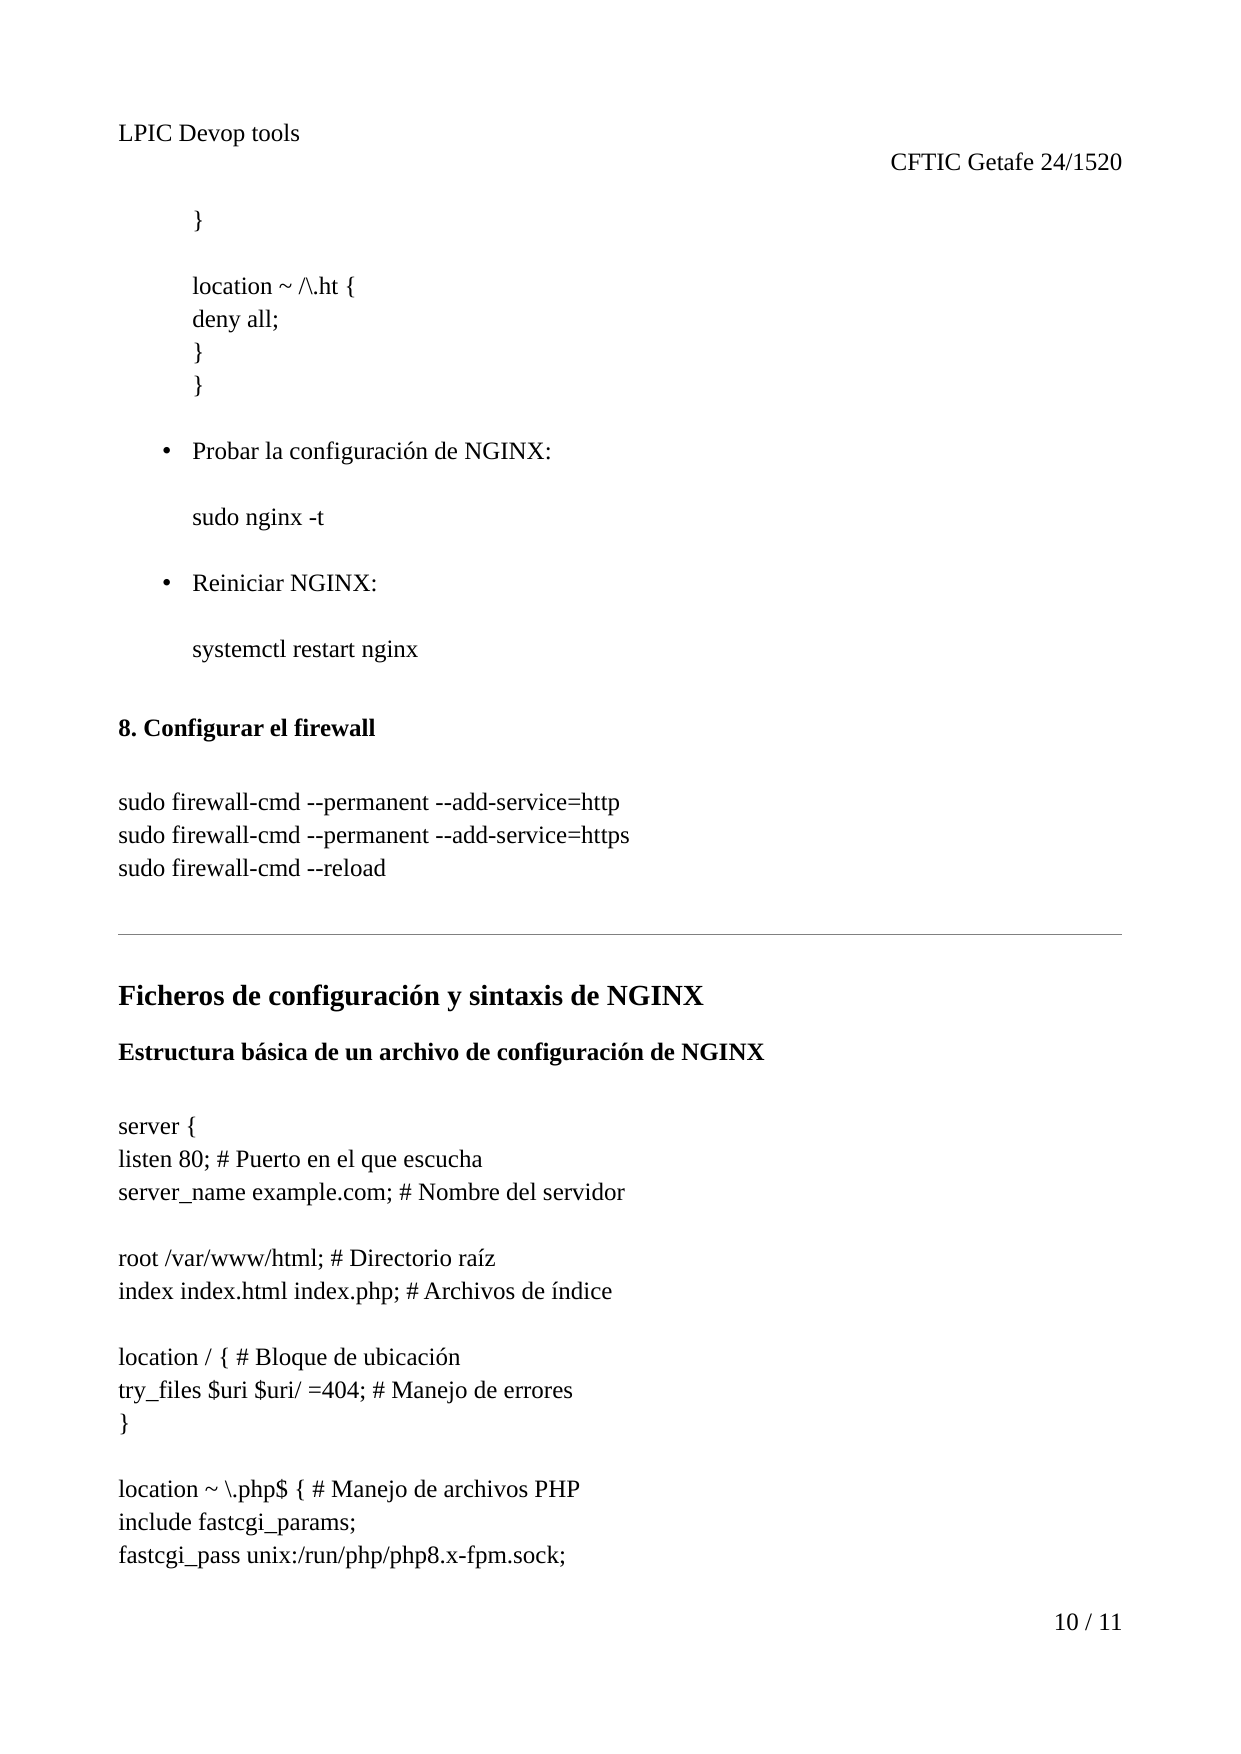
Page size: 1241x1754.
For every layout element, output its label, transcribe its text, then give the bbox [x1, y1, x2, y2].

text fastcgi_pass unix:/run/php/php8.x-fpm.sock; [118, 1540, 1122, 1569]
list Reiniciar NGINX: [162, 568, 1122, 597]
text location / { # Bloque de ubicación [118, 1342, 1122, 1371]
text location ~ \.php$ { # Manejo de archivos PHP [118, 1474, 1122, 1503]
text } [118, 1408, 1122, 1437]
text server_name example.com; # Nombre del servidor [118, 1177, 1122, 1206]
list Probar la configuración de NGINX: [162, 436, 1122, 465]
list } [162, 337, 1122, 366]
list systemctl restart nginx [162, 634, 1122, 663]
list } [162, 370, 1122, 399]
text sudo firewall-cmd --reload [118, 853, 1122, 882]
text listen 80; # Puerto en el que escucha [118, 1144, 1122, 1173]
list deny all; [162, 304, 1122, 333]
subtitle Ficheros de configuración y sintaxis de NGINX [118, 978, 1122, 1012]
text sudo firewall-cmd --permanent --add-service=https [118, 820, 1122, 849]
text root /var/www/html; # Directorio raíz [118, 1243, 1122, 1272]
text index index.html index.php; # Archivos de índice [118, 1276, 1122, 1305]
list } [162, 205, 1122, 234]
text server { [118, 1111, 1122, 1140]
list sudo nginx -t [162, 502, 1122, 531]
text sudo firewall-cmd --permanent --add-service=http [118, 787, 1122, 816]
subtitle 8. Configurar el firewall [118, 713, 1122, 742]
list location ~ /\.ht { [162, 271, 1122, 300]
text include fastcgi_params; [118, 1507, 1122, 1536]
text try_files $uri $uri/ =404; # Manejo de errores [118, 1375, 1122, 1404]
subtitle Estructura básica de un archivo de configuración de NGINX [118, 1037, 1122, 1065]
